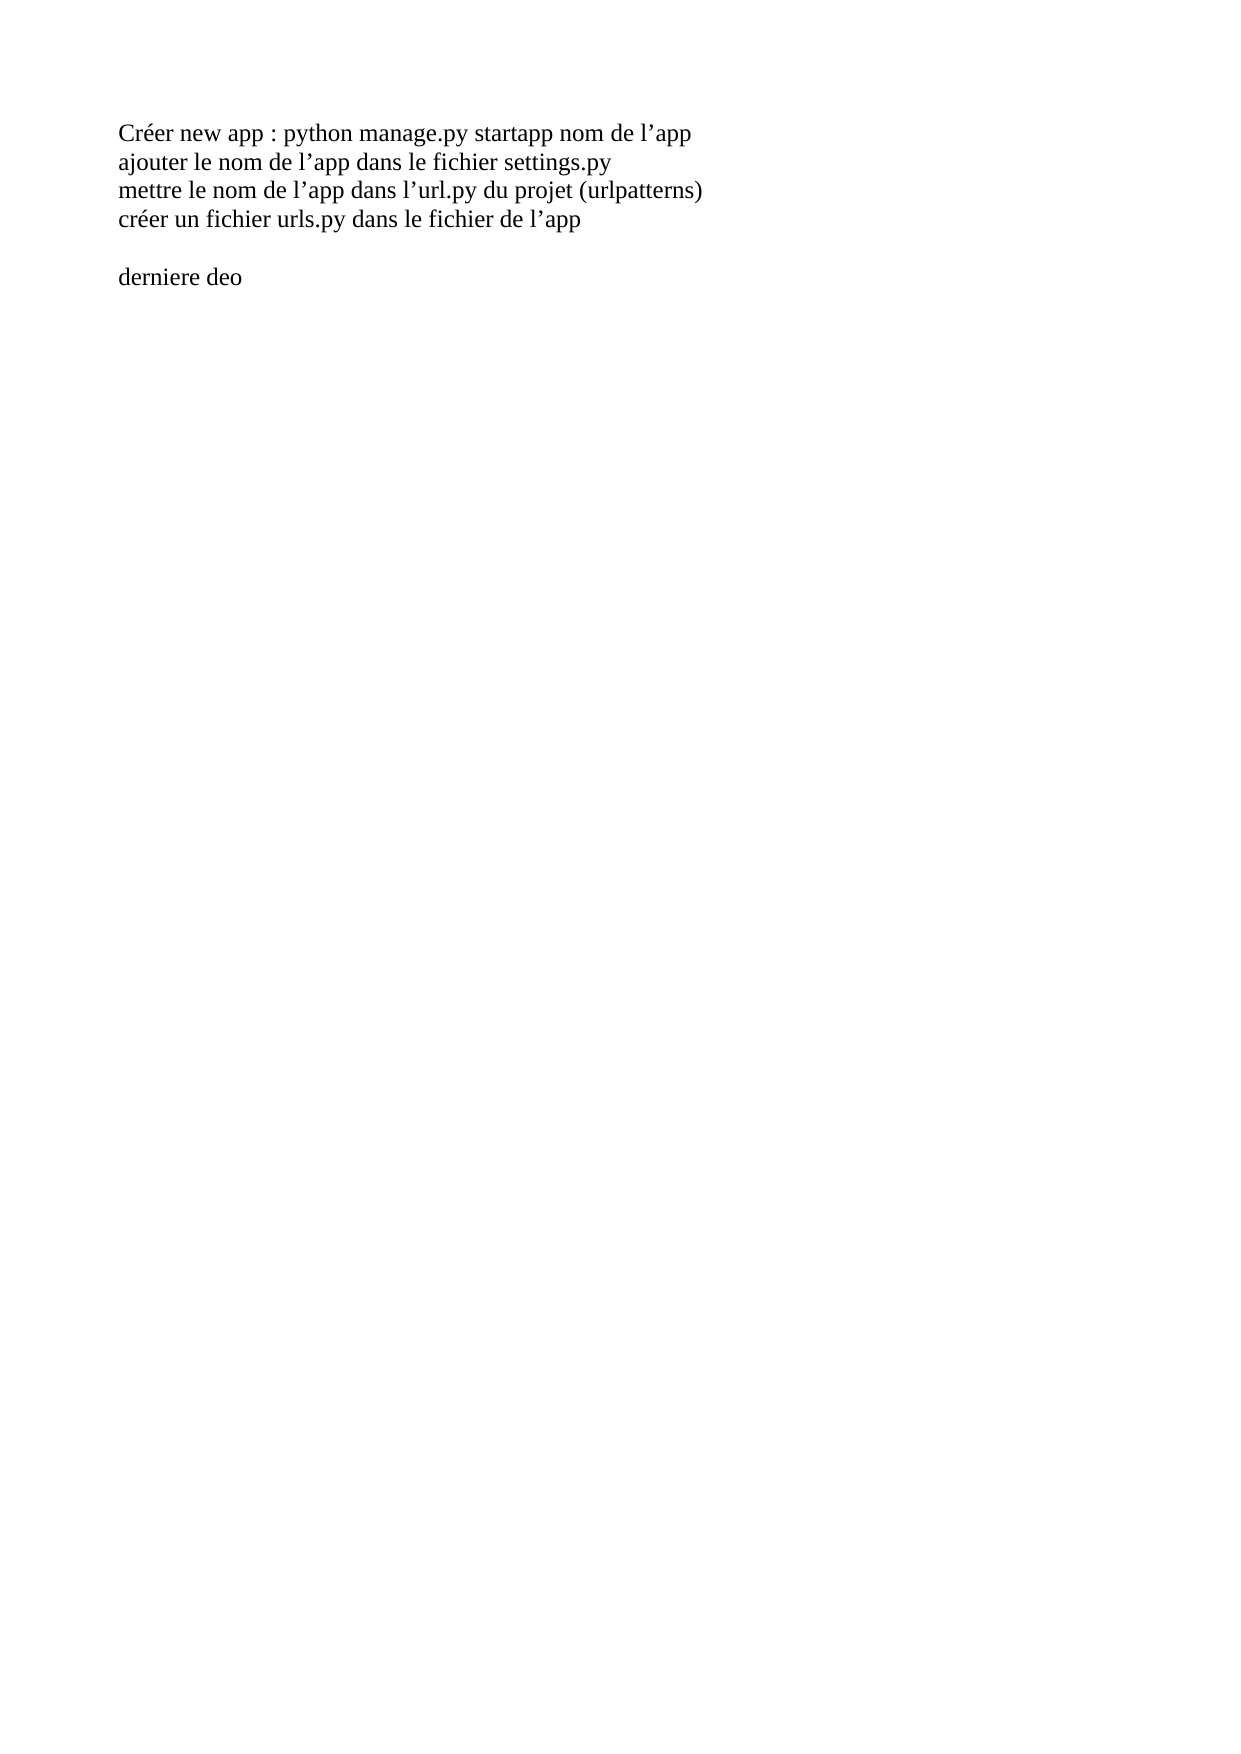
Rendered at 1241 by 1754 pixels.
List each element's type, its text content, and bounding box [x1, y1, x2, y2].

text créer un fichier urls.py dans le fichier de l’app [118, 204, 1122, 233]
text mettre le nom de l’app dans l’url.py du projet (urlpatterns) [118, 176, 1122, 204]
text Créer new app : python manage.py startapp nom de l’app [118, 118, 1122, 147]
text ajouter le nom de l’app dans le fichier settings.py [118, 147, 1122, 176]
text derniere deo [118, 262, 1122, 291]
